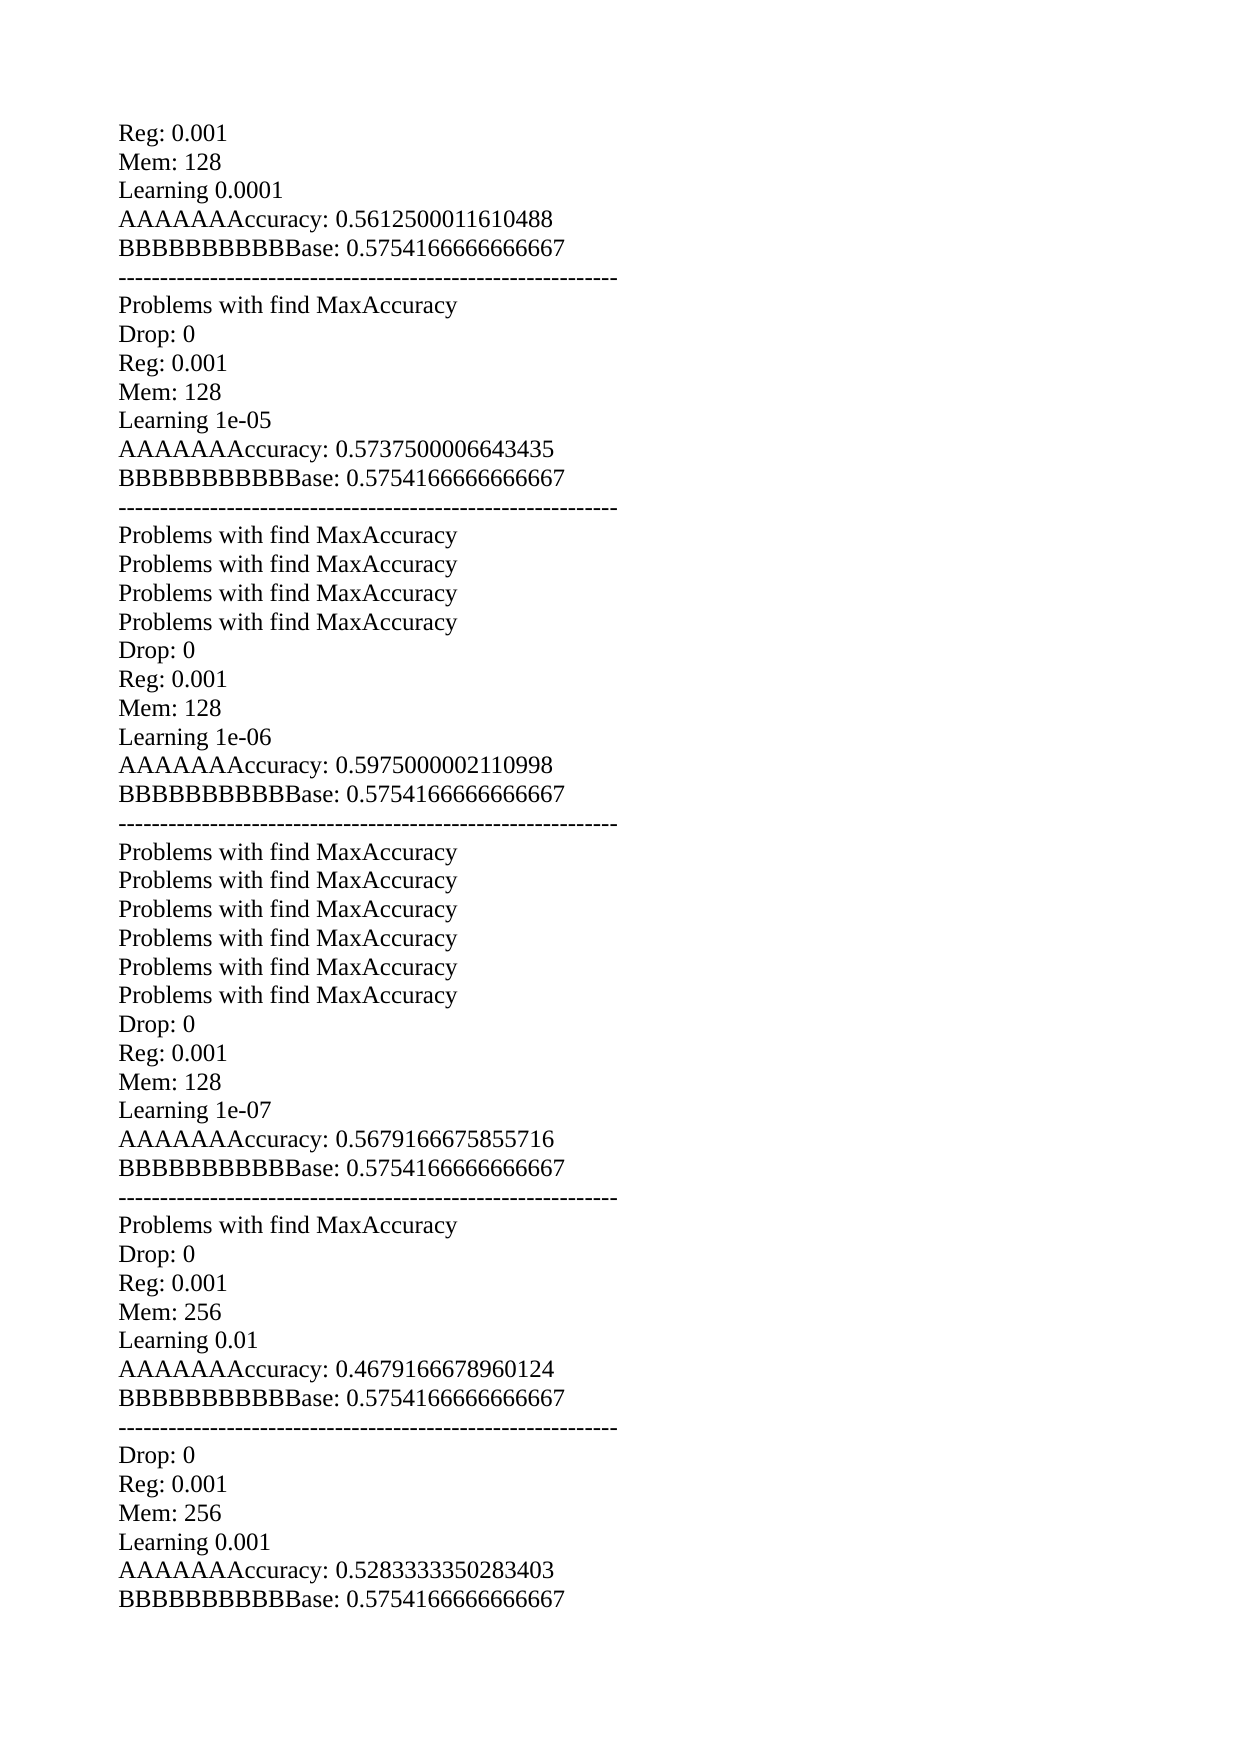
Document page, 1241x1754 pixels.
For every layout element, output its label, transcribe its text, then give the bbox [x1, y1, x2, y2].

text BBBBBBBBBBBase: 0.5754166666666667 [118, 1584, 1122, 1613]
text Problems with find MaxAccuracy [118, 291, 1122, 319]
text Problems with find MaxAccuracy [118, 837, 1122, 866]
text Problems with find MaxAccuracy [118, 894, 1122, 923]
text Learning 1e-07 [118, 1096, 1122, 1124]
text Reg: 0.001 [118, 1268, 1122, 1297]
text Drop: 0 [118, 636, 1122, 664]
text Problems with find MaxAccuracy [118, 1211, 1122, 1239]
text Reg: 0.001 [118, 1038, 1122, 1067]
text Problems with find MaxAccuracy [118, 981, 1122, 1009]
text ------------------------------------------------------------ [118, 262, 1122, 291]
text Learning 0.01 [118, 1326, 1122, 1354]
text Problems with find MaxAccuracy [118, 549, 1122, 578]
text AAAAAAAccuracy: 0.5975000002110998 [118, 751, 1122, 779]
text ------------------------------------------------------------ [118, 1182, 1122, 1211]
text Mem: 128 [118, 693, 1122, 722]
text Learning 1e-05 [118, 406, 1122, 434]
text Drop: 0 [118, 1441, 1122, 1469]
text Learning 0.0001 [118, 176, 1122, 204]
text BBBBBBBBBBBase: 0.5754166666666667 [118, 1383, 1122, 1412]
text Drop: 0 [118, 319, 1122, 348]
text AAAAAAAccuracy: 0.5612500011610488 [118, 204, 1122, 233]
text ------------------------------------------------------------ [118, 1412, 1122, 1441]
text AAAAAAAccuracy: 0.5283333350283403 [118, 1556, 1122, 1584]
text Problems with find MaxAccuracy [118, 923, 1122, 952]
text Reg: 0.001 [118, 1469, 1122, 1498]
text Mem: 256 [118, 1498, 1122, 1527]
text BBBBBBBBBBBase: 0.5754166666666667 [118, 463, 1122, 492]
text Learning 1e-06 [118, 722, 1122, 751]
text Problems with find MaxAccuracy [118, 866, 1122, 894]
text Problems with find MaxAccuracy [118, 607, 1122, 636]
text Problems with find MaxAccuracy [118, 578, 1122, 607]
text Drop: 0 [118, 1009, 1122, 1038]
text Mem: 128 [118, 1067, 1122, 1096]
text Reg: 0.001 [118, 118, 1122, 147]
text AAAAAAAccuracy: 0.5679166675855716 [118, 1124, 1122, 1153]
text AAAAAAAccuracy: 0.5737500006643435 [118, 434, 1122, 463]
text Mem: 128 [118, 377, 1122, 406]
text AAAAAAAccuracy: 0.4679166678960124 [118, 1354, 1122, 1383]
text Learning 0.001 [118, 1527, 1122, 1556]
text Problems with find MaxAccuracy [118, 952, 1122, 981]
text ------------------------------------------------------------ [118, 492, 1122, 521]
text Problems with find MaxAccuracy [118, 521, 1122, 549]
text Drop: 0 [118, 1239, 1122, 1268]
text Mem: 256 [118, 1297, 1122, 1326]
text BBBBBBBBBBBase: 0.5754166666666667 [118, 779, 1122, 808]
text ------------------------------------------------------------ [118, 808, 1122, 837]
text Mem: 128 [118, 147, 1122, 176]
text BBBBBBBBBBBase: 0.5754166666666667 [118, 233, 1122, 262]
text Reg: 0.001 [118, 348, 1122, 377]
text Reg: 0.001 [118, 664, 1122, 693]
text BBBBBBBBBBBase: 0.5754166666666667 [118, 1153, 1122, 1182]
